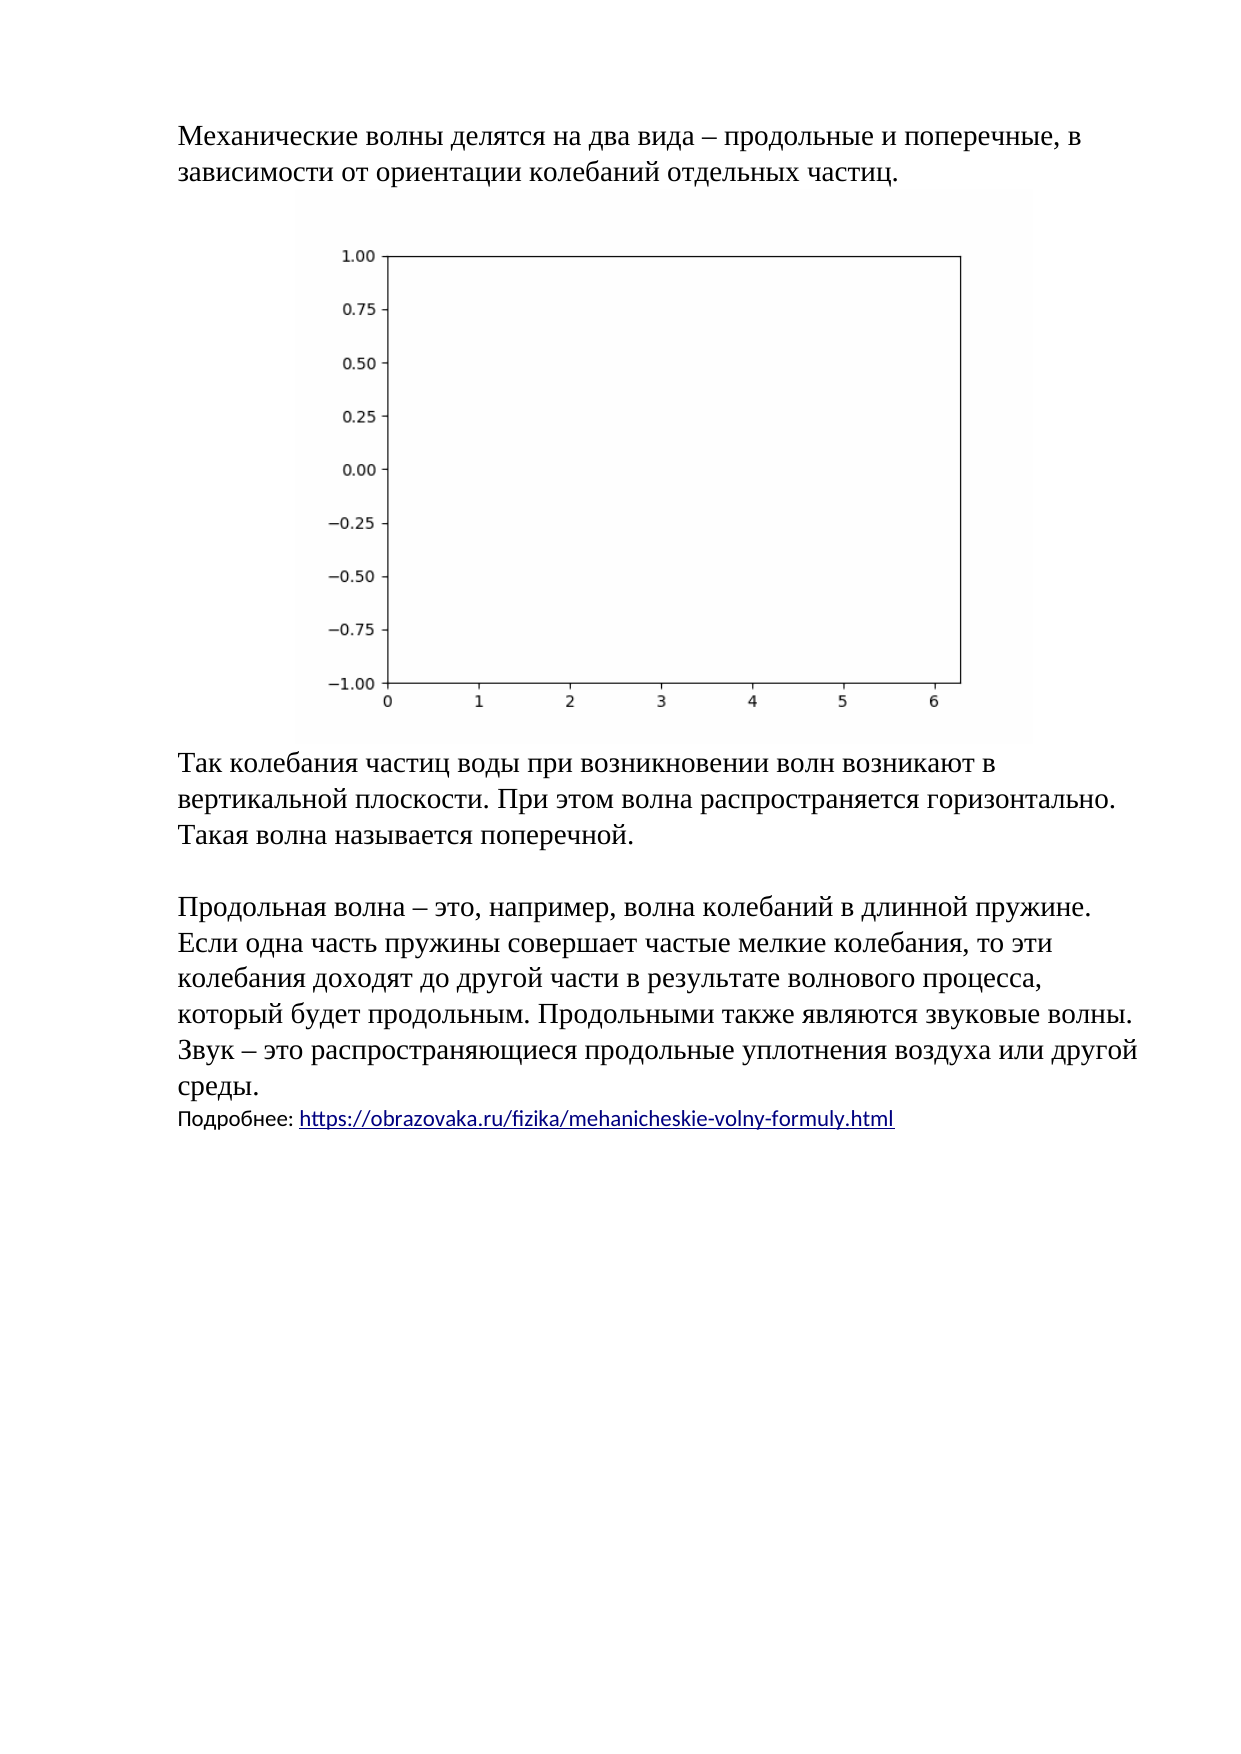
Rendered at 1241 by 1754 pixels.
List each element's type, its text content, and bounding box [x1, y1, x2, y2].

text Продольная волна – это, например, волна колебаний в длинной пружине. Если одна часть пружины совершает частые мелкие колебания, то эти колебания доходят до другой части в результате волнового процесса, который будет продольным. Продольными также являются звуковые волны. Звук – это распространяющиеся продольные уплотнения воздуха или другой среды. [177, 889, 1152, 1102]
picture [295, 189, 1034, 744]
text Так колебания частиц воды при возникновении волн возникают в вертикальной плоскости. При этом волна распространяется горизонтально. Такая волна называется поперечной. [177, 190, 1152, 851]
text Механические волны делятся на два вида – продольные и поперечные, в зависимости от ориентации колебаний отдельных частиц. [177, 118, 1152, 187]
text Подробнее: https://obrazovaka.ru/fizika/mehanicheskie-volny-formuly.html [177, 1104, 1152, 1132]
